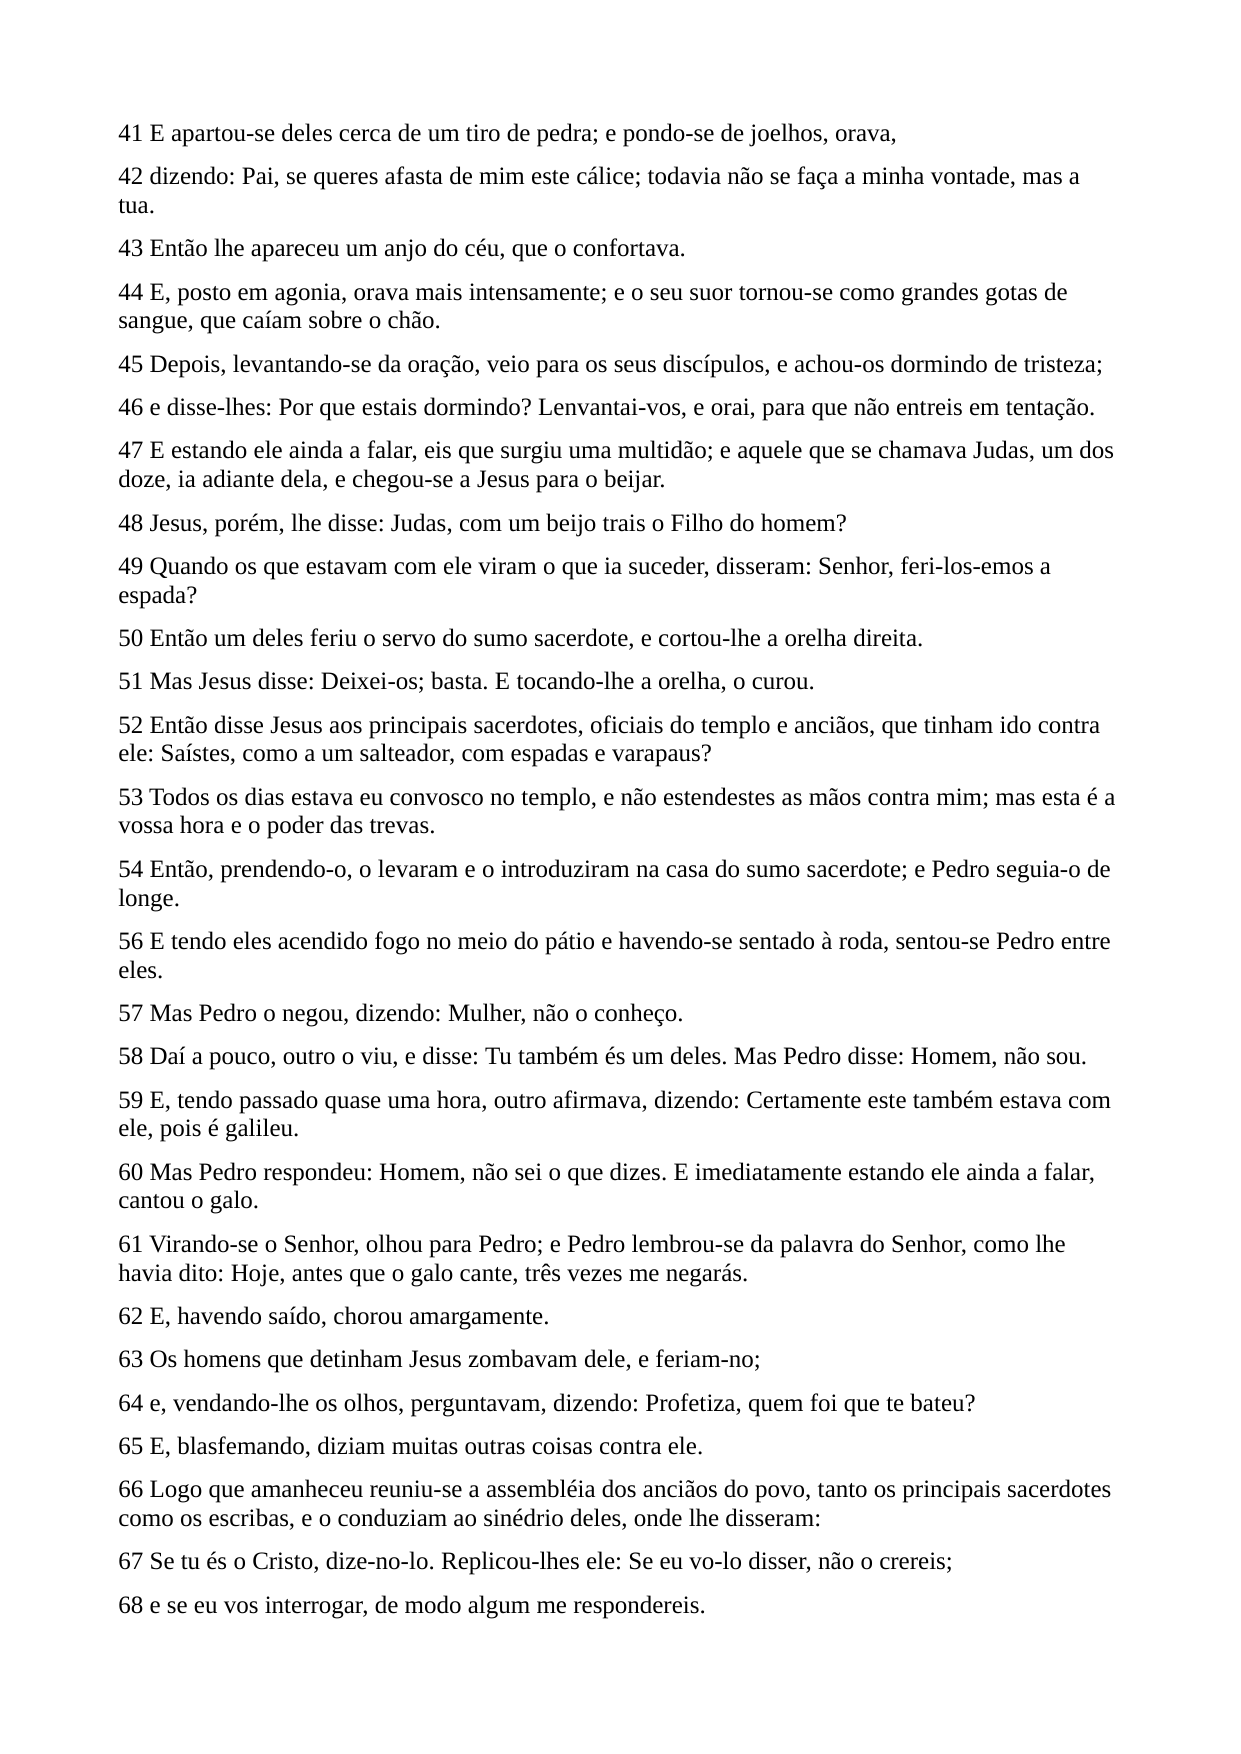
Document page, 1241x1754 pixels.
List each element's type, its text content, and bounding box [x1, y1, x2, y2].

text 56 E tendo eles acendido fogo no meio do pátio e havendo-se sentado à roda, sentou-se Pedro entre eles. [118, 926, 1122, 983]
text 65 E, blasfemando, diziam muitas outras coisas contra ele. [118, 1431, 1122, 1460]
text 42 dizendo: Pai, se queres afasta de mim este cálice; todavia não se faça a minha vontade, mas a tua. [118, 161, 1122, 219]
text 43 Então lhe apareceu um anjo do céu, que o confortava. [118, 233, 1122, 262]
text 51 Mas Jesus disse: Deixei-os; basta. E tocando-lhe a orelha, o curou. [118, 666, 1122, 695]
text 64 e, vendando-lhe os olhos, perguntavam, dizendo: Profetiza, quem foi que te bateu? [118, 1388, 1122, 1416]
text 49 Quando os que estavam com ele viram o que ia suceder, disseram: Senhor, feri-los-emos a espada? [118, 551, 1122, 608]
text 66 Logo que amanheceu reuniu-se a assembléia dos anciãos do povo, tanto os principais sacerdotes como os escribas, e o conduziam ao sinédrio deles, onde lhe disseram: [118, 1474, 1122, 1532]
text 50 Então um deles feriu o servo do sumo sacerdote, e cortou-lhe a orelha direita. [118, 623, 1122, 652]
text 59 E, tendo passado quase uma hora, outro afirmava, dizendo: Certamente este também estava com ele, pois é galileu. [118, 1085, 1122, 1142]
text 67 Se tu és o Cristo, dize-no-lo. Replicou-lhes ele: Se eu vo-lo disser, não o crereis; [118, 1546, 1122, 1575]
text 53 Todos os dias estava eu convosco no templo, e não estendestes as mãos contra mim; mas esta é a vossa hora e o poder das trevas. [118, 782, 1122, 839]
text 54 Então, prendendo-o, o levaram e o introduziram na casa do sumo sacerdote; e Pedro seguia-o de longe. [118, 854, 1122, 911]
text 45 Depois, levantando-se da oração, veio para os seus discípulos, e achou-os dormindo de tristeza; [118, 349, 1122, 378]
text 63 Os homens que detinham Jesus zombavam dele, e feriam-no; [118, 1344, 1122, 1373]
text 68 e se eu vos interrogar, de modo algum me respondereis. [118, 1590, 1122, 1618]
text 58 Daí a pouco, outro o viu, e disse: Tu também és um deles. Mas Pedro disse: Homem, não sou. [118, 1041, 1122, 1070]
text 52 Então disse Jesus aos principais sacerdotes, oficiais do templo e anciãos, que tinham ido contra ele: Saístes, como a um salteador, com espadas e varapaus? [118, 710, 1122, 767]
text 60 Mas Pedro respondeu: Homem, não sei o que dizes. E imediatamente estando ele ainda a falar, cantou o galo. [118, 1157, 1122, 1214]
text 62 E, havendo saído, chorou amargamente. [118, 1301, 1122, 1330]
text 57 Mas Pedro o negou, dizendo: Mulher, não o conheço. [118, 998, 1122, 1027]
text 48 Jesus, porém, lhe disse: Judas, com um beijo trais o Filho do homem? [118, 508, 1122, 536]
text 61 Virando-se o Senhor, olhou para Pedro; e Pedro lembrou-se da palavra do Senhor, como lhe havia dito: Hoje, antes que o galo cante, três vezes me negarás. [118, 1229, 1122, 1286]
text 41 E apartou-se deles cerca de um tiro de pedra; e pondo-se de joelhos, orava, [118, 118, 1122, 147]
text 46 e disse-lhes: Por que estais dormindo? Lenvantai-vos, e orai, para que não entreis em tentação. [118, 392, 1122, 421]
text 44 E, posto em agonia, orava mais intensamente; e o seu suor tornou-se como grandes gotas de sangue, que caíam sobre o chão. [118, 277, 1122, 334]
text 47 E estando ele ainda a falar, eis que surgiu uma multidão; e aquele que se chamava Judas, um dos doze, ia adiante dela, e chegou-se a Jesus para o beijar. [118, 436, 1122, 493]
